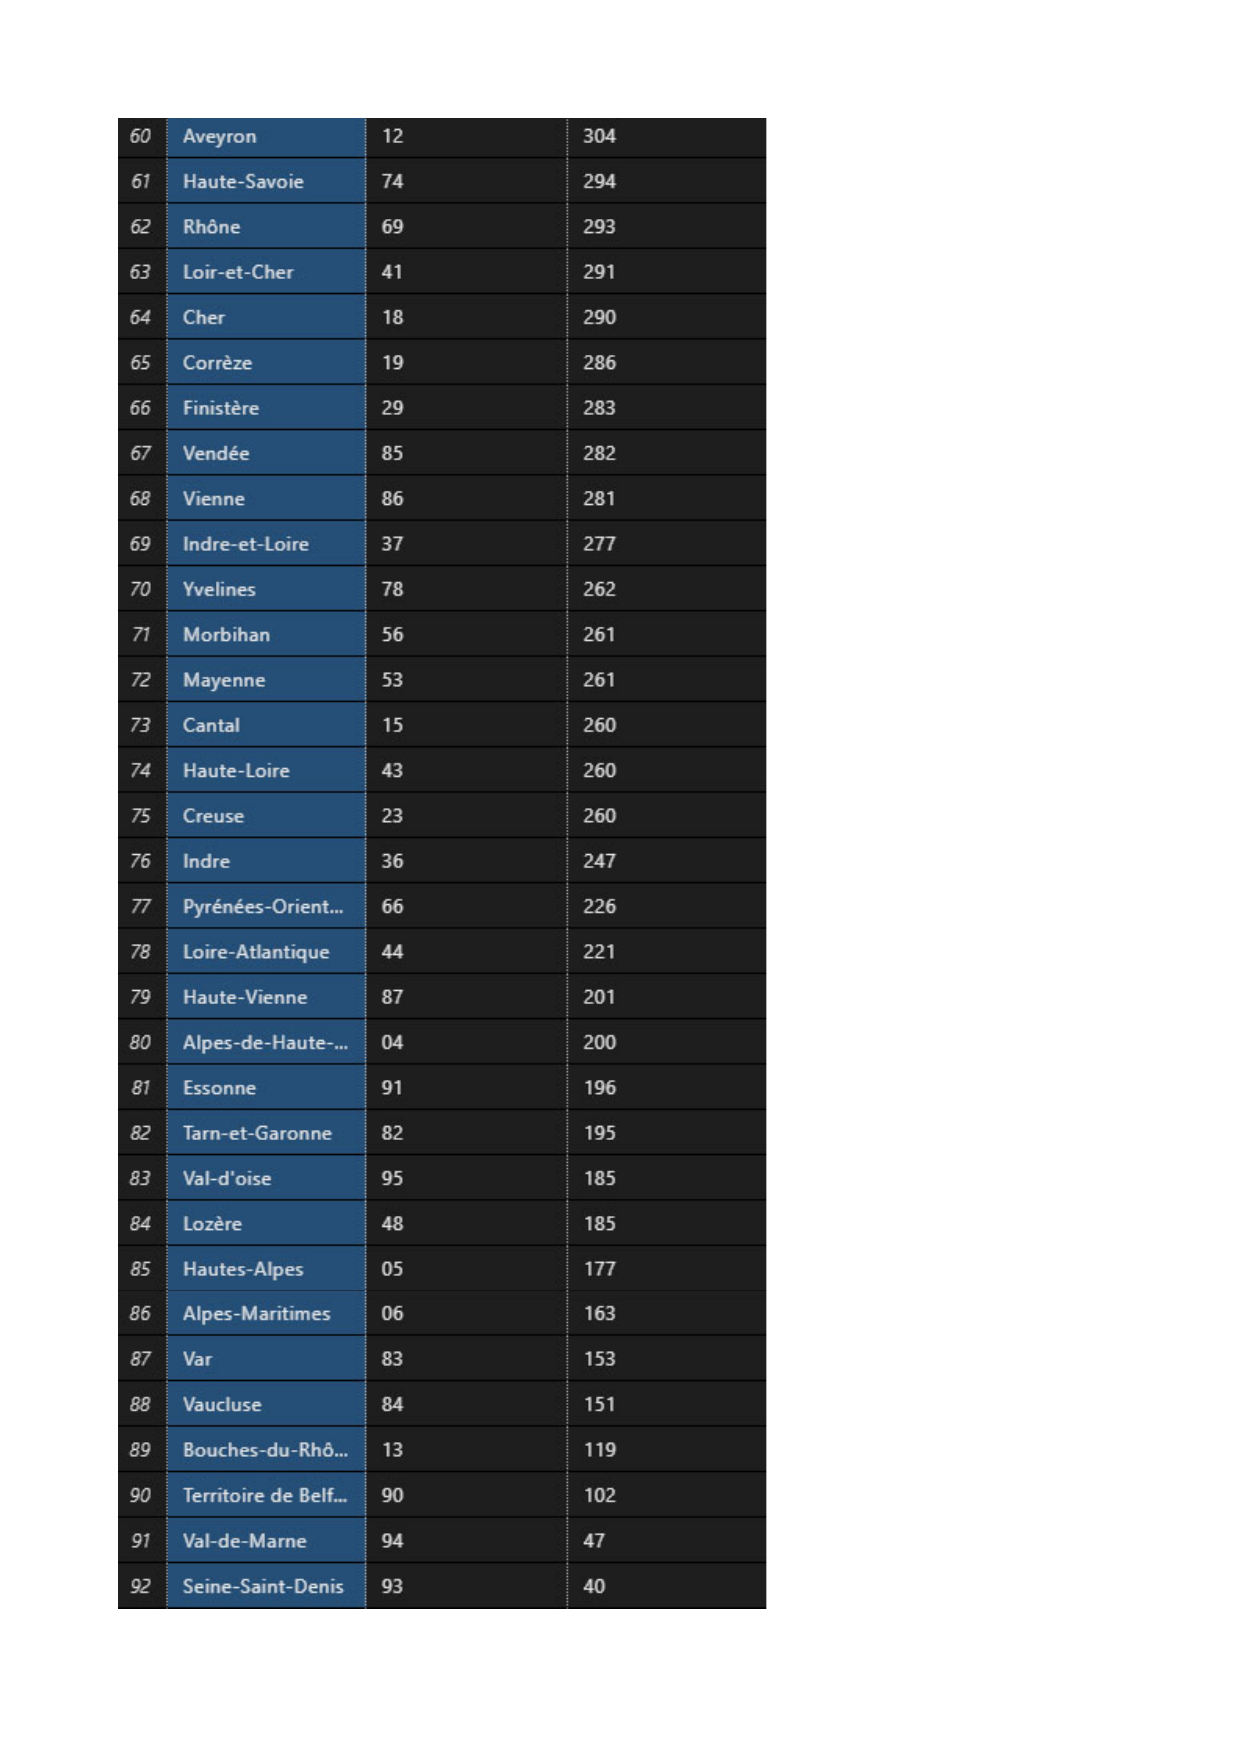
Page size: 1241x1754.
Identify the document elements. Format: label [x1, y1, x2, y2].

picture [118, 118, 767, 1609]
